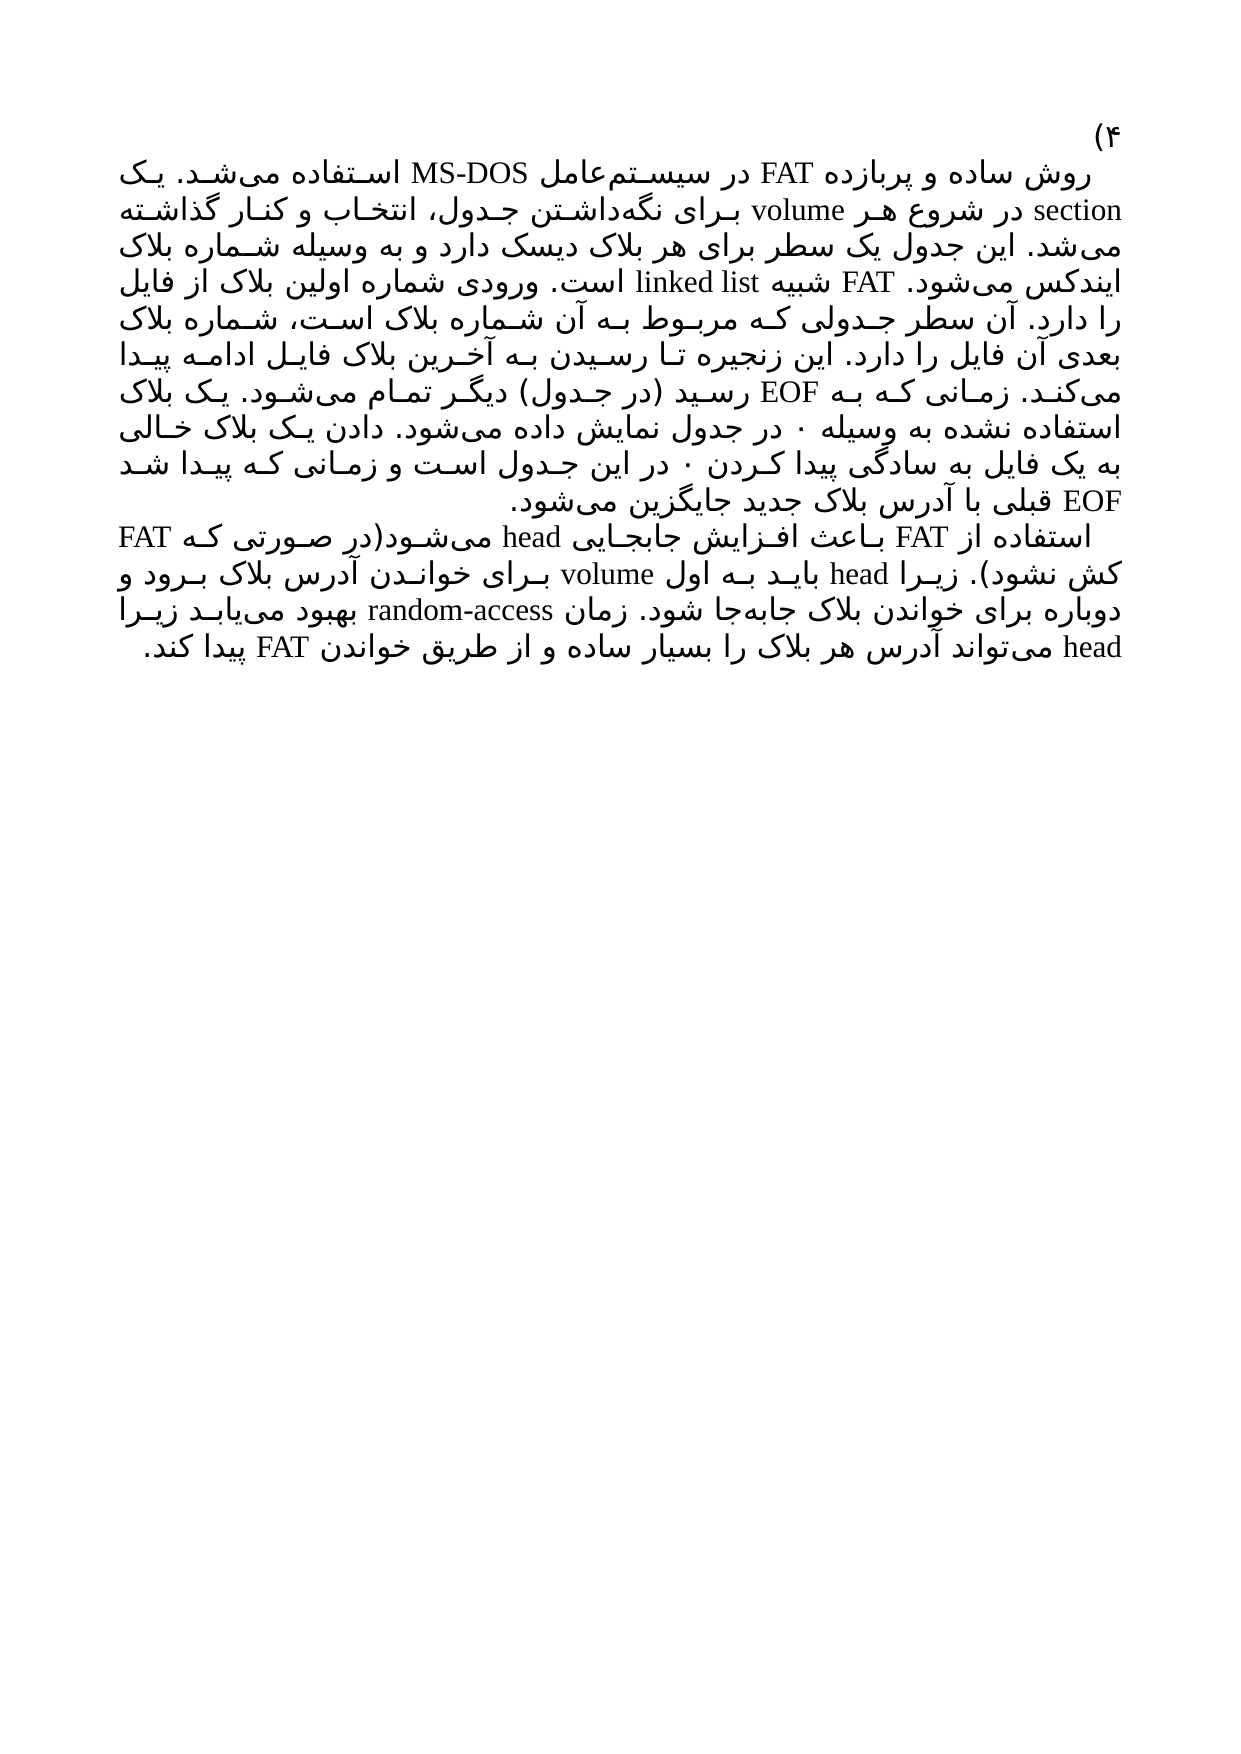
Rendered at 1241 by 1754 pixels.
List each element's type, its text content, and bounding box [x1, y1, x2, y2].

text ۴) [118, 118, 1122, 154]
text استفاده از FAT باعث افزایش جابجایی head می‌شود(در صورتی که FAT کش نشود). زیرا head باید به اول volume برای خواندن آدرس بلاک برود و دوباره برای خواندن بلاک جابه‌جا شود. زمان random-access بهبود می‌یابد زیرا head می‌تواند آدرس هر بلاک را بسیار ساده و از طریق خواندن FAT پیدا کند. [118, 518, 1122, 664]
text روش ساده و پربازده FAT در سیستم‌عامل MS-DOS استفاده می‌شد. یک section در شروع هر volume برای نگه‌داشتن جدول، انتخاب و کنار گذاشته می‌شد. این جدول یک سطر برای هر بلاک دیسک دارد و به وسیله شماره بلاک ایندکس می‌شود. FAT شبیه linked list است. ورودی شماره اولین بلاک از فایل را دارد. آن سطر جدولی که مربوط به آن شماره بلاک است، شماره بلاک بعدی آن فایل را دارد. این زنجیره تا رسیدن به آخرین بلاک فایل ادامه پیدا می‌کند. زمانی که به EOF رسید (در جدول) دیگر تمام می‌شود. یک بلاک استفاده نشده به وسیله ۰ در جدول نمایش داده می‌شود. دادن یک بلاک خالی به یک فایل به سادگی پیدا کردن ۰ در این جدول است و زمانی که پیدا شد EOF قبلی با آدرس بلاک جدید جایگزین می‌شود. [118, 154, 1122, 518]
